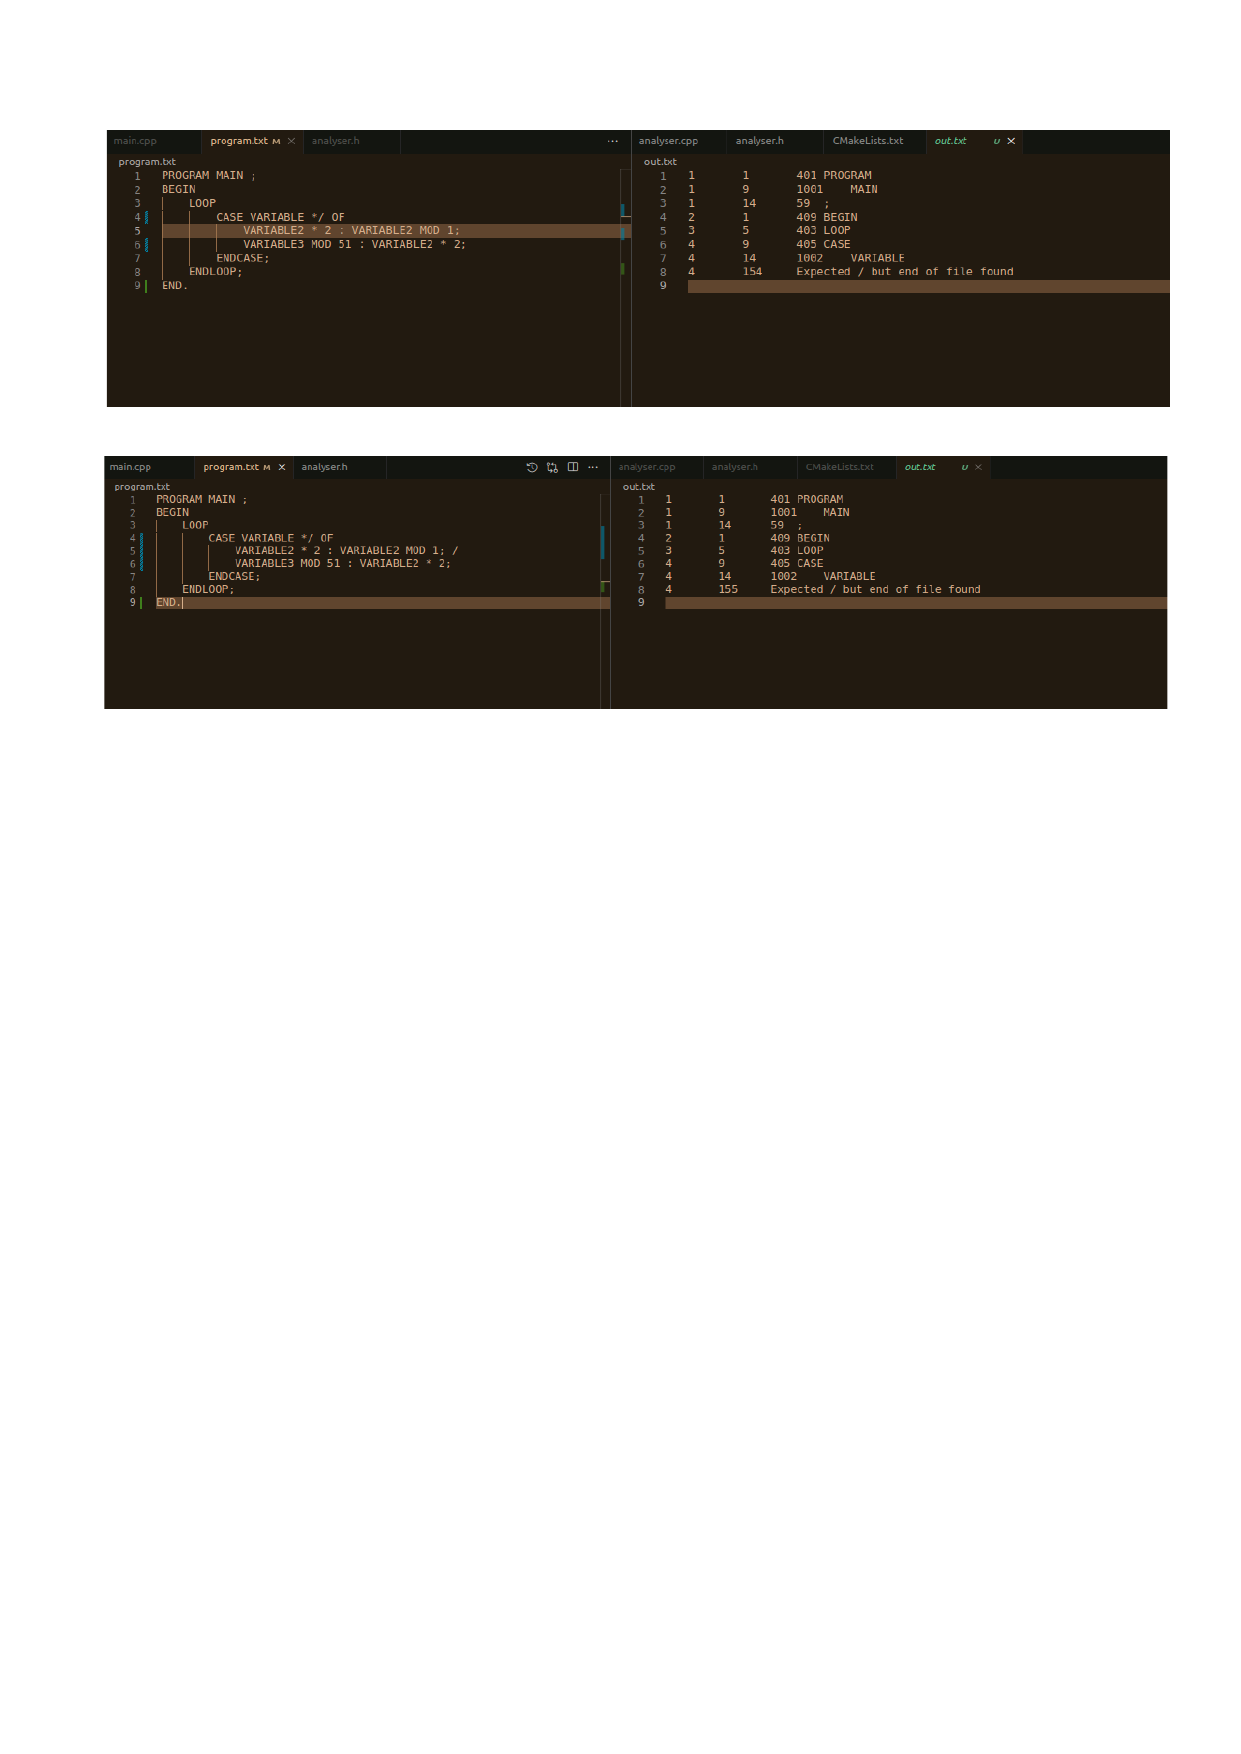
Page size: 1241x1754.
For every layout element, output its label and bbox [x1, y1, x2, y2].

picture [104, 456, 1168, 709]
picture [106, 130, 1170, 407]
